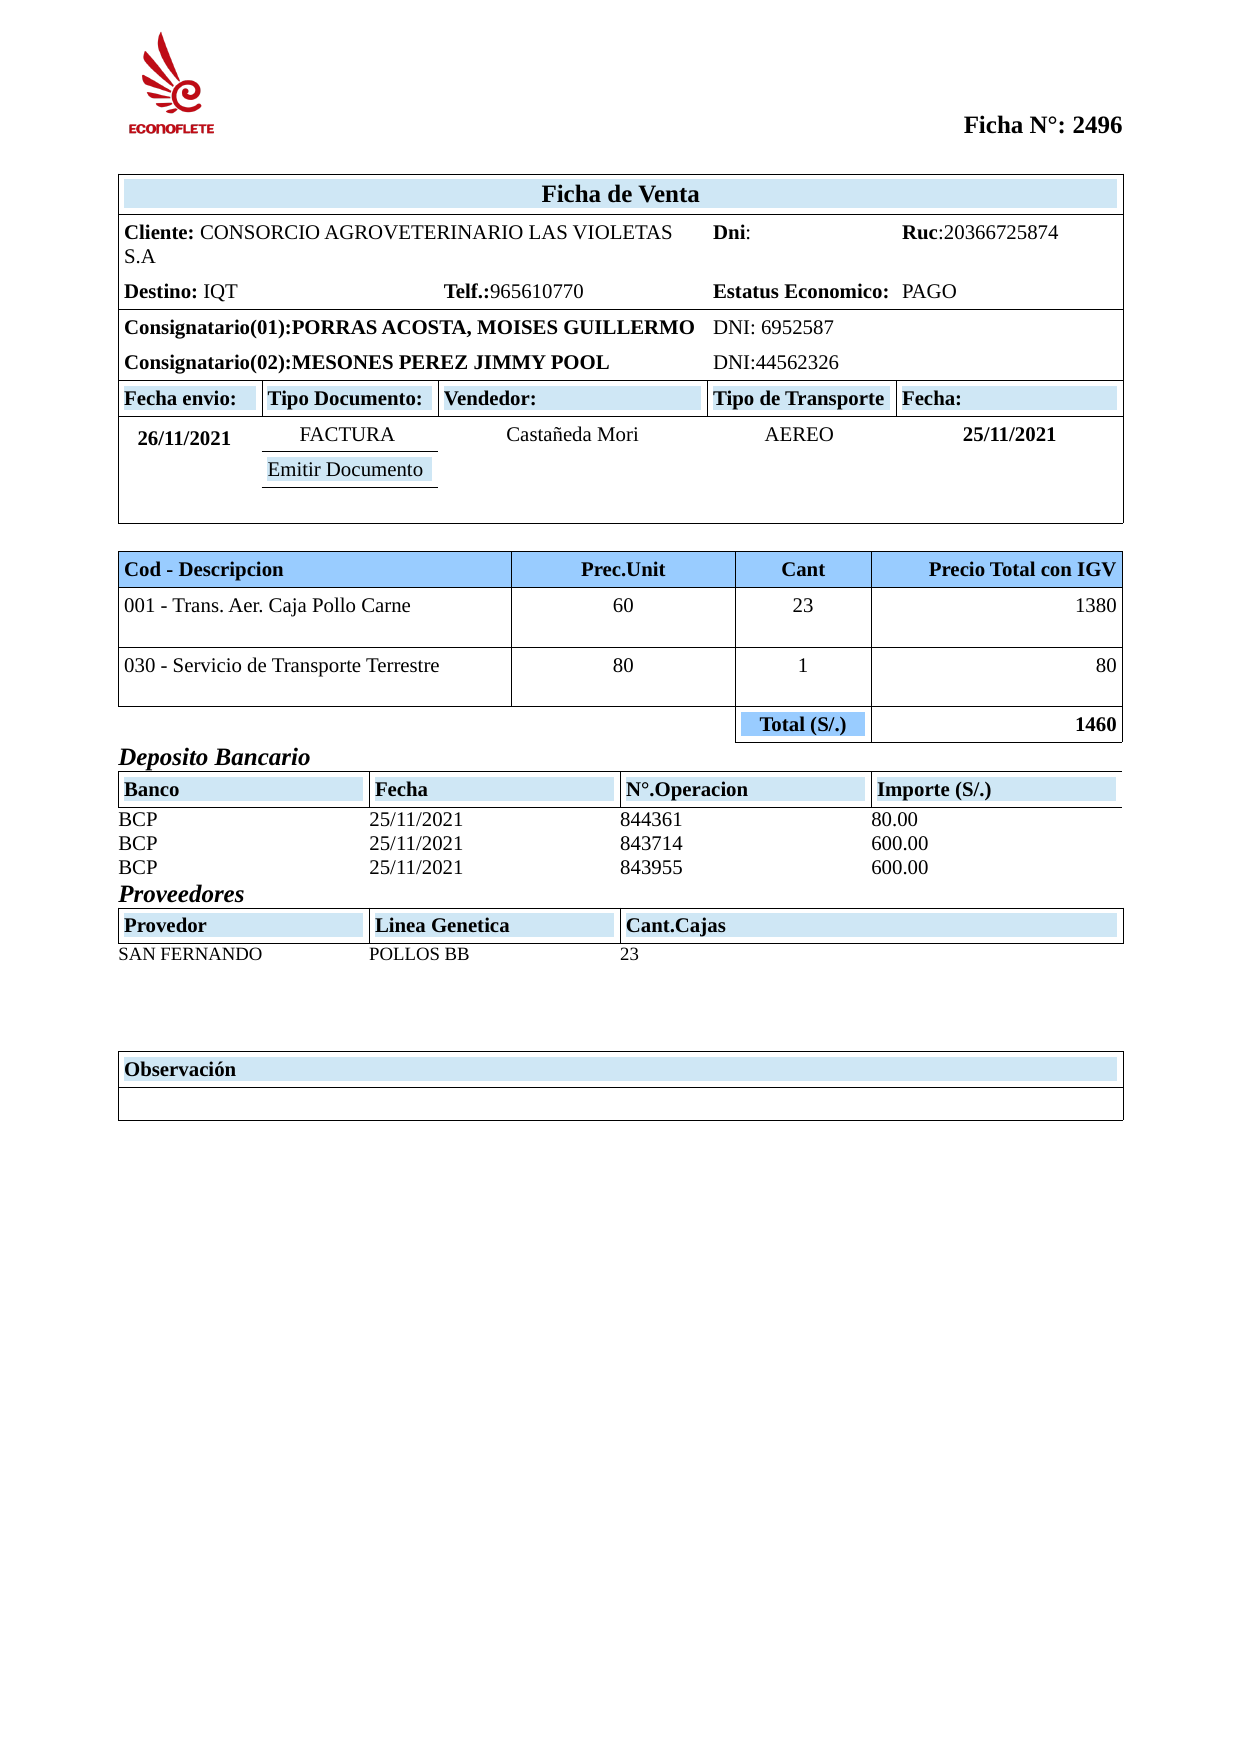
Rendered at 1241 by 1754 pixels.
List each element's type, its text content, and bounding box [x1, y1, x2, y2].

table_cell 25/11/2021 [369, 855, 620, 879]
table_cell 80 [512, 648, 735, 706]
table_cell [620, 986, 1123, 1008]
table_cell 844361 [620, 808, 871, 831]
table_cell PAGO [896, 274, 1123, 309]
table_cell POLLOS BB [369, 944, 620, 965]
table_cell 60 [512, 588, 735, 647]
table_cell 25/11/2021 [896, 417, 1123, 523]
table_cell BCP [118, 808, 369, 831]
table_cell Castañeda Mori [438, 417, 707, 523]
table_cell Total (S/.) [736, 707, 871, 742]
table_cell [620, 965, 1123, 986]
table_cell Ruc:20366725874 [896, 215, 1123, 273]
table_cell [369, 1008, 620, 1029]
table_cell Tipo de Transporte [708, 381, 896, 416]
table_cell [119, 1088, 1123, 1120]
table_cell AEREO [707, 417, 896, 523]
table_cell 80 [872, 648, 1122, 706]
picture [118, 31, 225, 134]
table_cell 843955 [620, 855, 871, 879]
table_cell 843714 [620, 831, 871, 855]
table_cell 25/11/2021 [369, 808, 620, 831]
table_cell [369, 986, 620, 1008]
table_cell BCP [118, 831, 369, 855]
table_header Provedor [119, 909, 369, 943]
table_cell [262, 488, 438, 523]
table_cell Emitir Documento [262, 452, 438, 487]
table_cell Fecha envio: [119, 381, 262, 416]
table_header Importe (S/.) [872, 772, 1122, 807]
table_cell Consignatario(01):PORRAS ACOSTA, MOISES GUILLERMO [119, 310, 707, 344]
table_cell [118, 1008, 369, 1029]
table_header Linea Genetica [370, 909, 620, 943]
table_header Ficha de Venta [119, 175, 1123, 214]
table_cell 600.00 [871, 831, 1122, 855]
table_cell 1460 [872, 707, 1122, 742]
table_cell Estatus Economico: [707, 274, 896, 309]
table_cell 26/11/2021 [119, 417, 262, 523]
table_cell [369, 965, 620, 986]
table_cell [511, 707, 735, 742]
text Deposito Bancario [118, 742, 1122, 771]
table_cell [620, 1030, 1123, 1051]
table_cell Vendedor: [439, 381, 707, 416]
table_header Cant.Cajas [621, 909, 1123, 943]
table_header Cant [736, 552, 871, 587]
table_cell Cliente: CONSORCIO AGROVETERINARIO LAS VIOLETAS S.A [119, 215, 707, 273]
table_cell Telf.:965610770 [438, 274, 707, 309]
table_cell 25/11/2021 [369, 831, 620, 855]
table_cell 23 [736, 588, 871, 647]
table_cell 600.00 [871, 855, 1122, 879]
table_cell [369, 1030, 620, 1051]
table_cell 1 [736, 648, 871, 706]
text Proveedores [118, 879, 1122, 908]
table_header Observación [119, 1052, 1123, 1087]
table_cell [118, 1030, 369, 1051]
table_cell Consignatario(02):MESONES PEREZ JIMMY POOL [119, 345, 707, 380]
table_cell DNI: 6952587 [707, 310, 1123, 344]
table_cell 80.00 [871, 808, 1122, 831]
table_cell 030 - Servicio de Transporte Terrestre [119, 648, 511, 706]
table_cell DNI:44562326 [707, 345, 1123, 380]
table_header Prec.Unit [512, 552, 735, 587]
table_cell SAN FERNANDO [118, 944, 369, 965]
table_cell BCP [118, 855, 369, 879]
table_cell Dni: [707, 215, 896, 273]
table_cell FACTURA [262, 417, 438, 451]
table_cell 001 - Trans. Aer. Caja Pollo Carne [119, 588, 511, 647]
table_header N°.Operacion [621, 772, 871, 807]
table_cell 1380 [872, 588, 1122, 647]
table_header Banco [119, 772, 369, 807]
table_cell [118, 707, 511, 742]
table_cell Tipo Documento: [263, 381, 438, 416]
table_cell Destino: IQT [119, 274, 438, 309]
table_header Fecha [370, 772, 620, 807]
table_cell 23 [620, 944, 1123, 965]
table_cell [118, 986, 369, 1008]
table_header Cod - Descripcion [119, 552, 511, 587]
table_header Precio Total con IGV [872, 552, 1122, 587]
table_cell Fecha: [897, 381, 1123, 416]
table_cell [620, 1008, 1123, 1029]
table_cell [118, 965, 369, 986]
